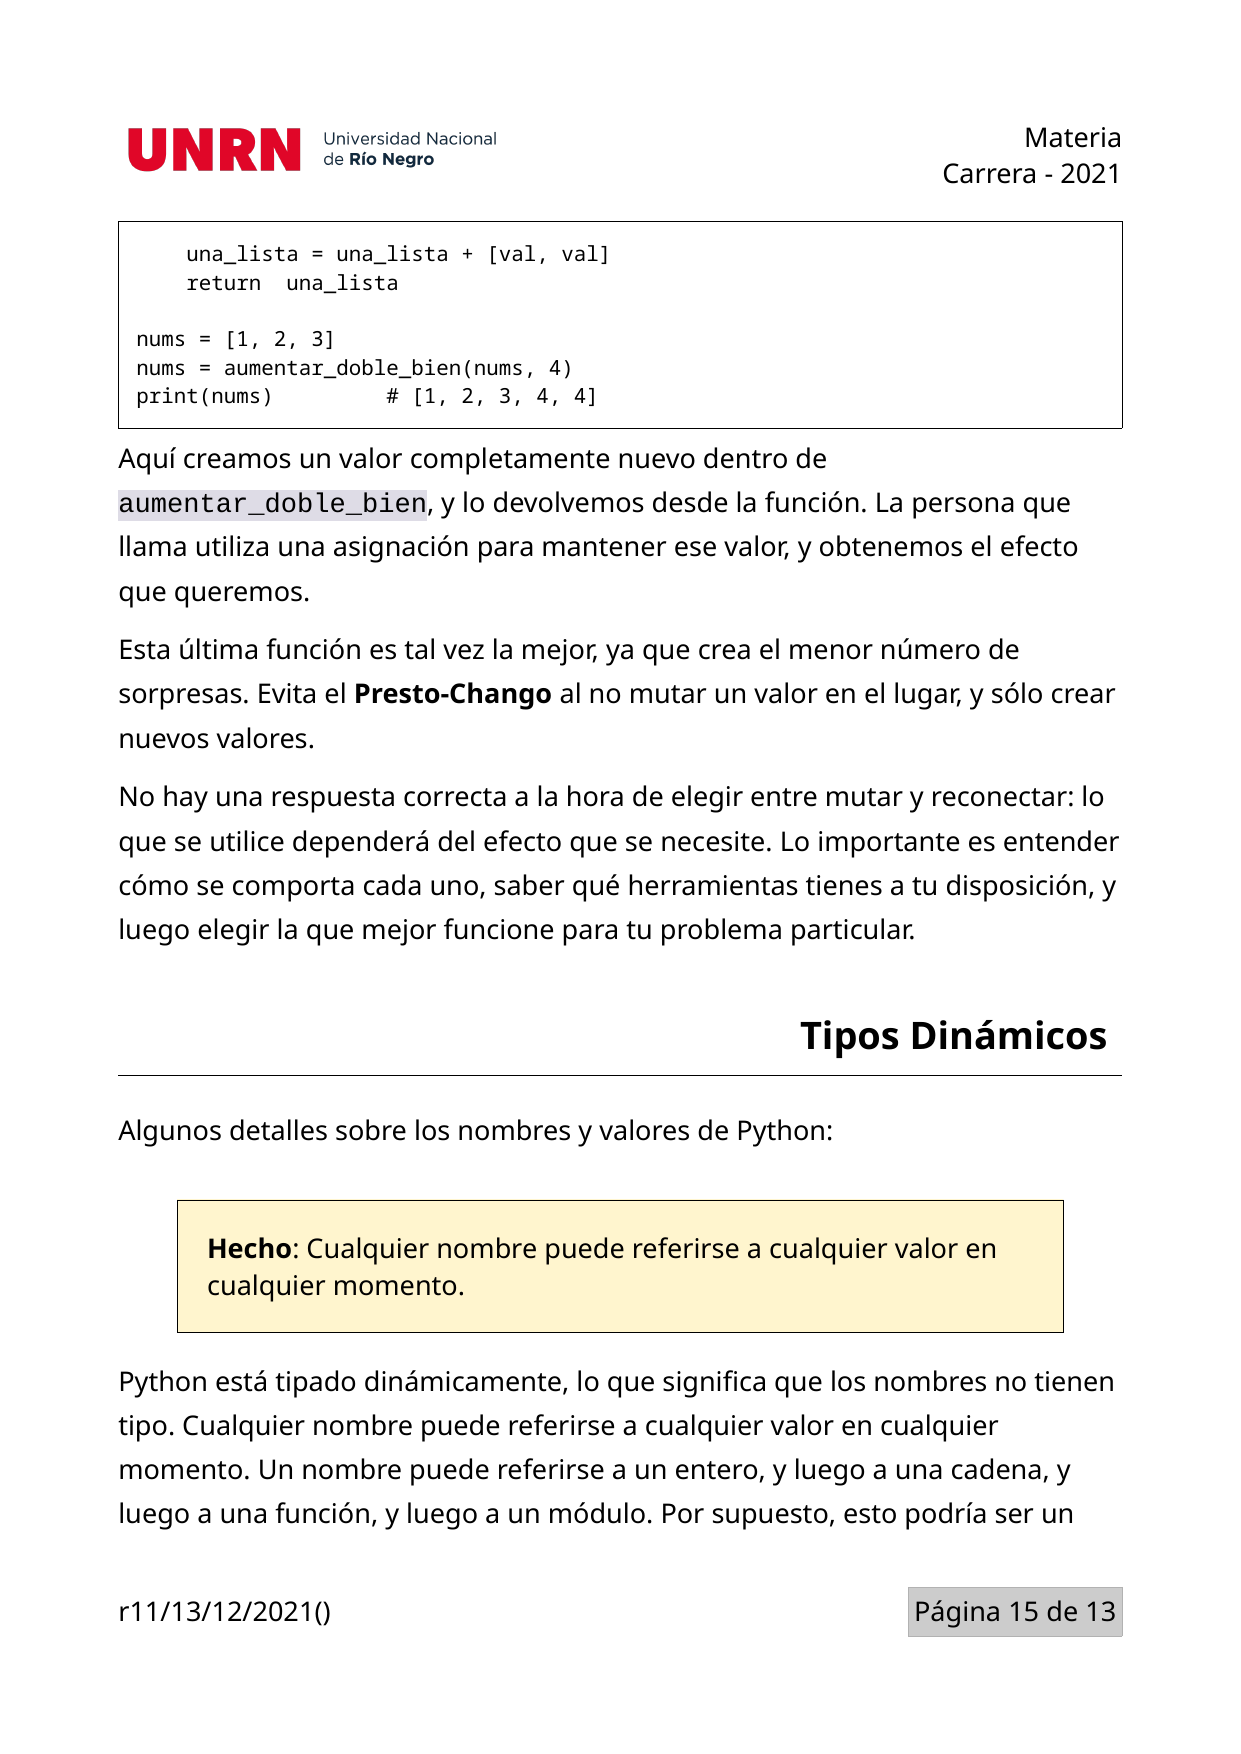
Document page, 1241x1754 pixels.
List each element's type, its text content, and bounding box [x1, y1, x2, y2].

text No hay una respuesta correcta a la hora de elegir entre mutar y reconectar: lo que se utilice dependerá del efecto que se necesite. Lo importante es entender cómo se comporta cada uno, saber qué herramientas tienes a tu disposición, y luego elegir la que mejor funcione para tu problema particular. [118, 778, 1122, 947]
picture [118, 118, 505, 180]
text Algunos detalles sobre los nombres y valores de Python: [118, 1111, 1122, 1148]
text una_lista = una_lista + [val, val] [119, 222, 1122, 250]
text Python está tipado dinámicamente, lo que significa que los nombres no tienen tipo. Cualquier nombre puede referirse a cualquier valor en cualquier momento. Un nombre puede referirse a un entero, y luego a una cadena, y luego a una función, y luego a un módulo. Por supuesto, esto podría ser un [118, 1362, 1122, 1531]
text print(nums) # [1, 2, 3, 4, 4] [119, 363, 1122, 428]
subtitle Tipos Dinámicos [118, 994, 1122, 1075]
text Aquí creamos un valor completamente nuevo dentro de aumentar_doble_bien, y lo devolvemos desde la función. La persona que llama utiliza una asignación para mantener ese valor, y obtenemos el efecto que queremos. [118, 439, 1122, 609]
text nums = [1, 2, 3] [119, 307, 1122, 335]
text Hecho: Cualquier nombre puede referirse a cualquier valor en cualquier momento. [178, 1201, 1063, 1332]
text return una_lista [119, 250, 1122, 296]
text Esta última función es tal vez la mejor, ya que crea el menor número de sorpresas. Evita el Presto-Chango al no mutar un valor en el lugar, y sólo crear nuevos valores. [118, 631, 1122, 756]
text nums = aumentar_doble_bien(nums, 4) [119, 335, 1122, 363]
